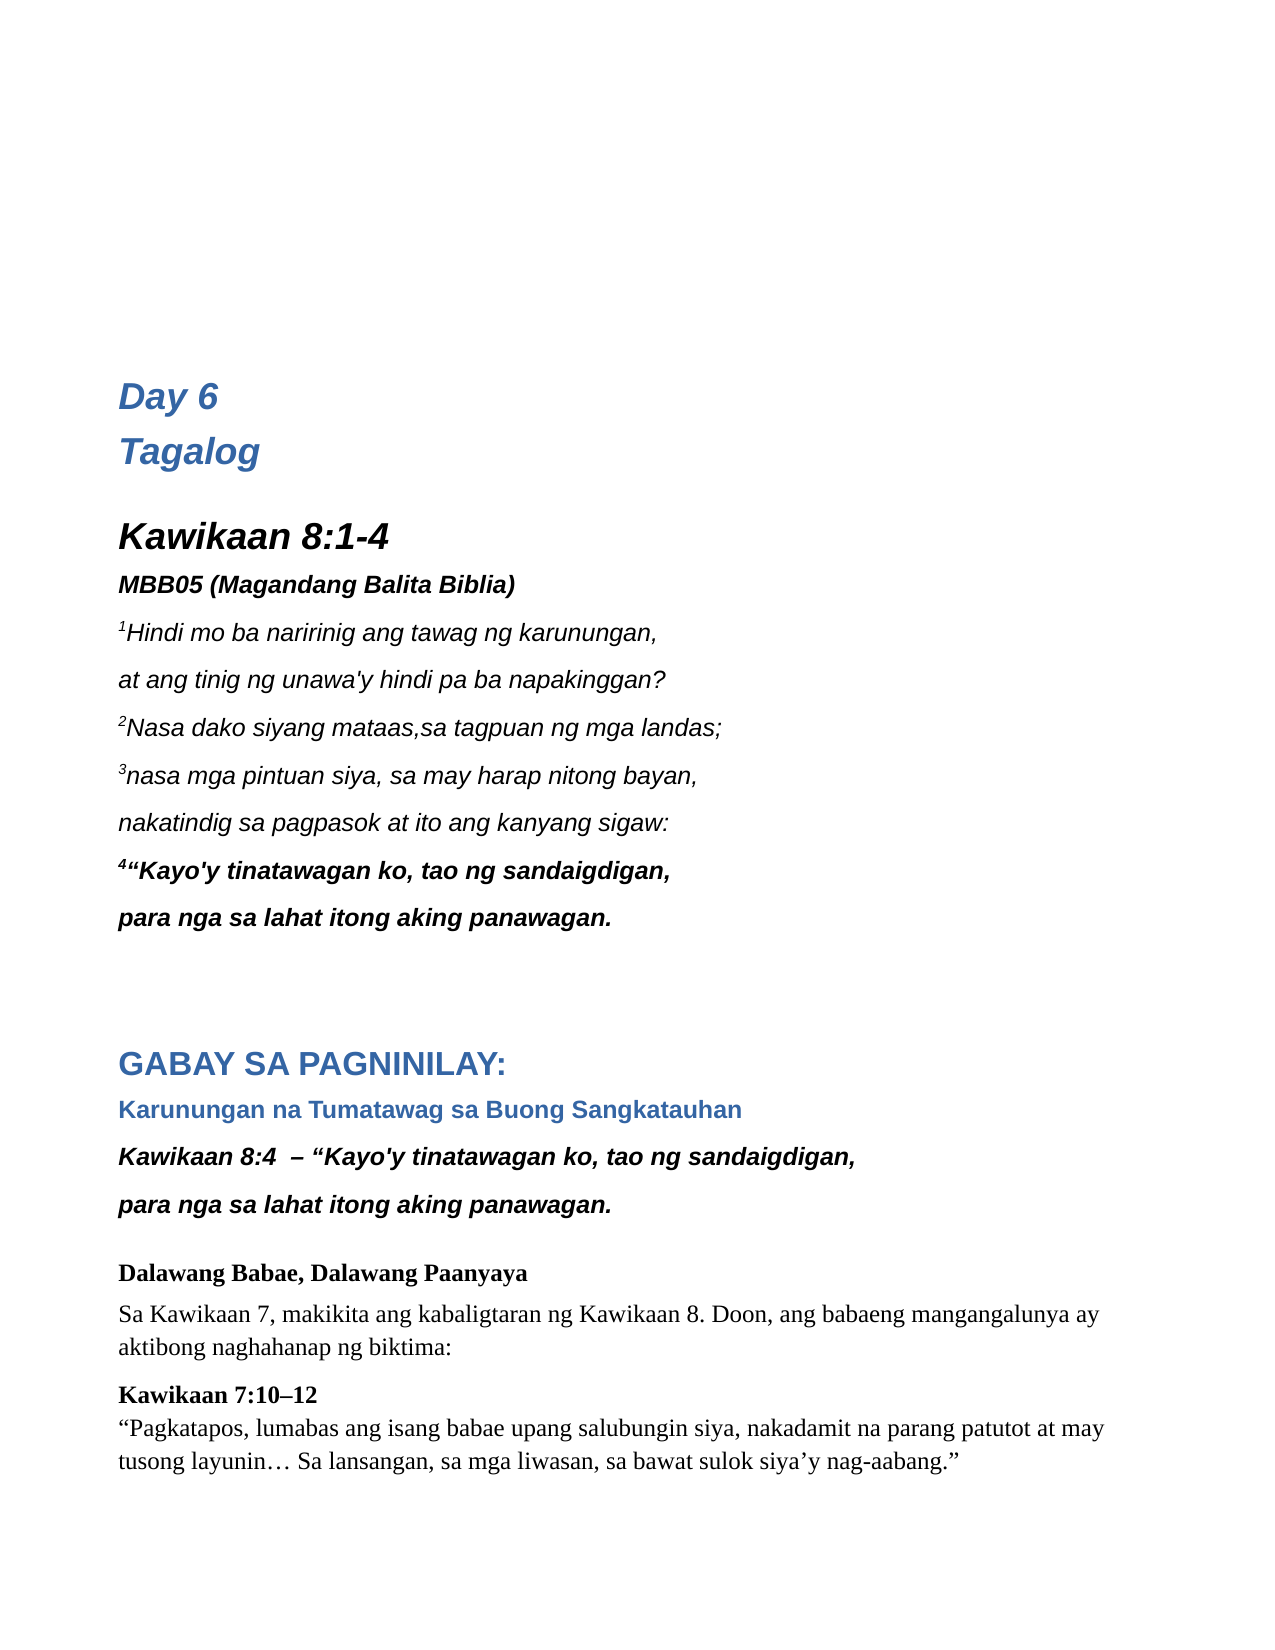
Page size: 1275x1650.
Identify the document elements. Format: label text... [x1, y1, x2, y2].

text at ang tinig ng unawa'y hindi pa ba napakinggan? [118, 665, 1157, 694]
text Sa Kawikaan 7, makikita ang kabaligtaran ng Kawikaan 8. Doon, ang babaeng mangangalunya ay aktibong naghahanap ng biktima: [118, 1299, 1157, 1361]
text MBB05 (Magandang Balita Biblia) [118, 570, 1157, 599]
subtitle GABAY SA PAGNINILAY: [118, 1044, 1157, 1082]
text para nga sa lahat itong aking panawagan. [118, 1190, 1157, 1218]
text Kawikaan 8:4 – “Kayo'y tinatawagan ko, tao ng sandaigdigan, [118, 1142, 1157, 1171]
text Karunungan na Tumatawag sa Buong Sangkatauhan [118, 1094, 1157, 1123]
subtitle Kawikaan 8:1-4 [118, 514, 1157, 558]
subtitle Dalawang Babae, Dalawang Paanyaya [118, 1258, 1157, 1287]
text nakatindig sa pagpasok at ito ang kanyang sigaw: [118, 808, 1157, 837]
subtitle Day 6 [118, 374, 1157, 417]
text 1Hindi mo ba naririnig ang tawag ng karunungan, [118, 618, 1157, 647]
text Tagalog [118, 429, 1157, 473]
text Kawikaan 7:10–12 “Pagkatapos, lumabas ang isang babae upang salubungin siya, nakadamit na parang patutot at may tusong layunin… Sa lansangan, sa mga liwasan, sa bawat sulok siya’y nag-aabang.” [118, 1380, 1157, 1475]
text para nga sa lahat itong aking panawagan. [118, 903, 1157, 932]
text 2Nasa dako siyang mataas,sa tagpuan ng mga landas; [118, 713, 1157, 742]
text 3nasa mga pintuan siya, sa may harap nitong bayan, [118, 761, 1157, 789]
text 4“Kayo'y tinatawagan ko, tao ng sandaigdigan, [118, 856, 1157, 884]
